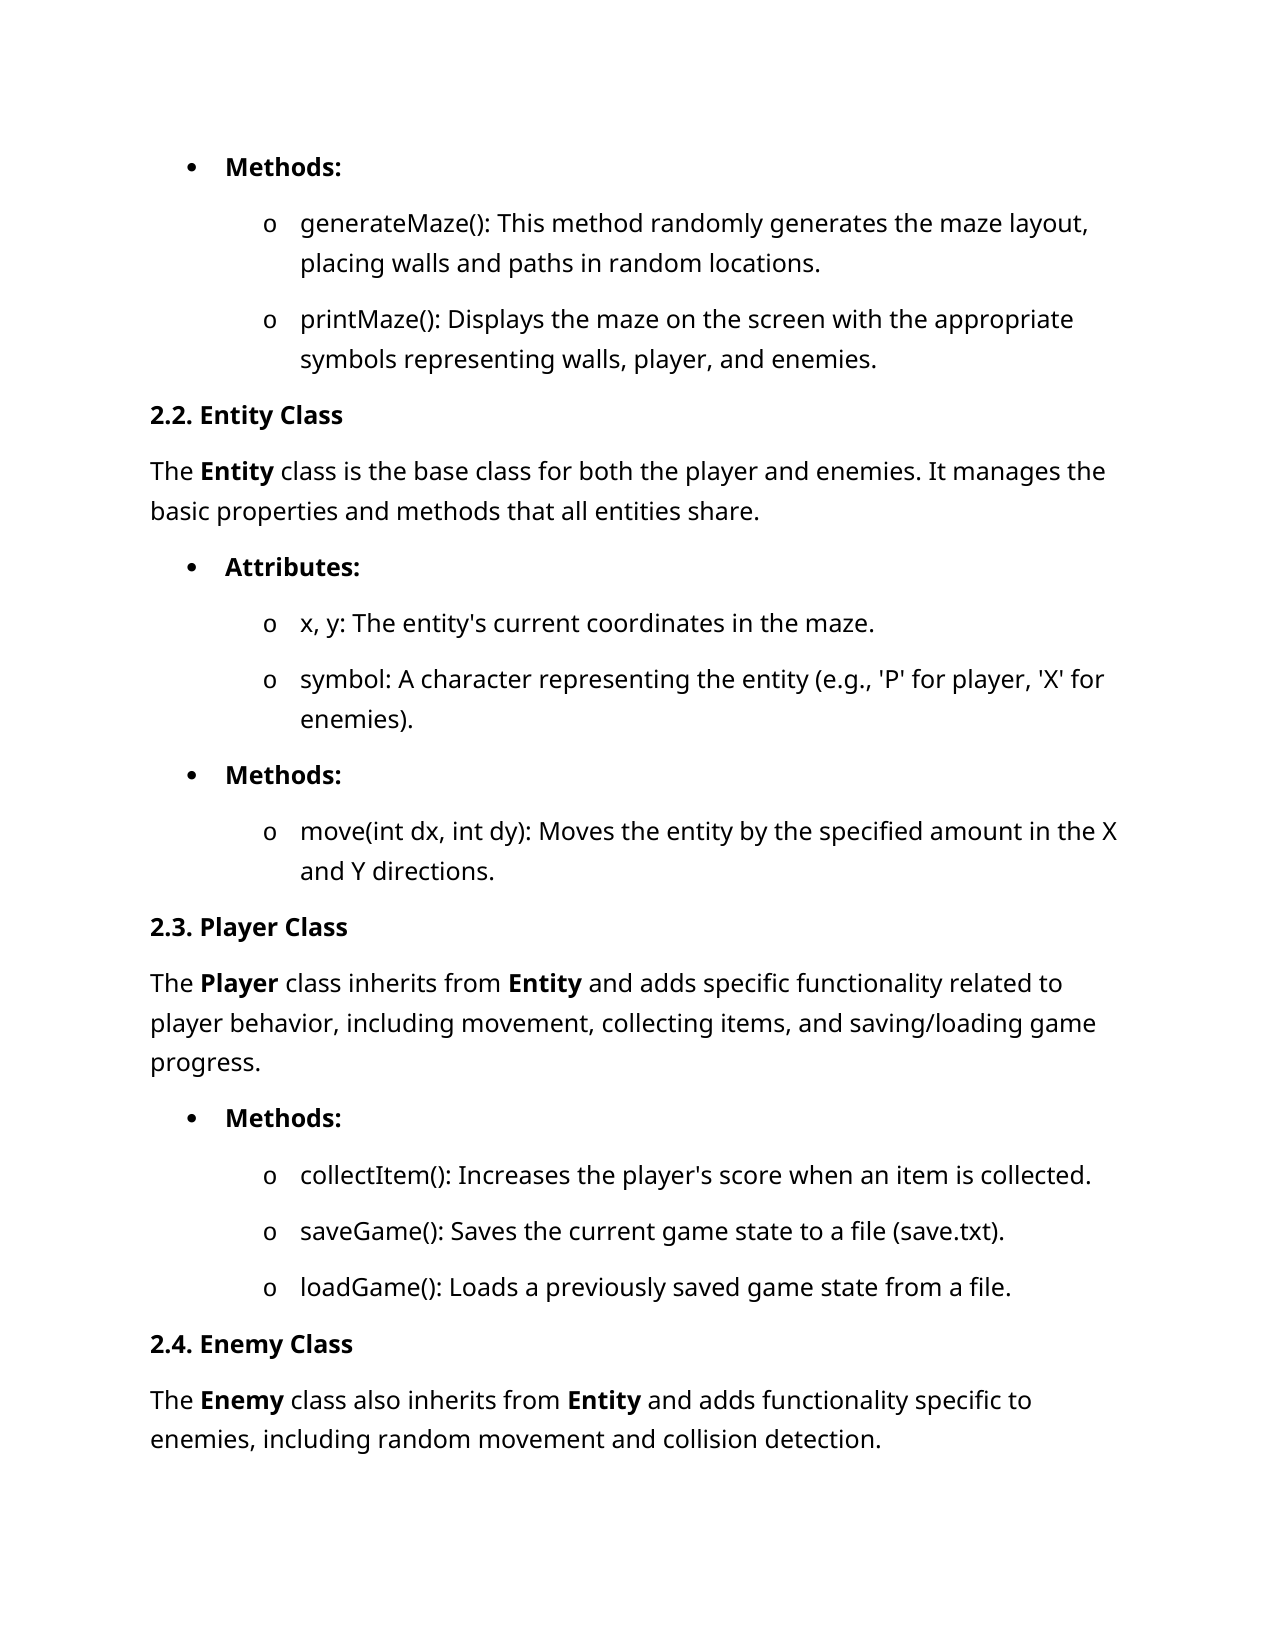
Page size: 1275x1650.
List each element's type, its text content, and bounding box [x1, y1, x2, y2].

list x, y: The entity's current coordinates in the maze. [262, 606, 1125, 640]
list Methods: [187, 1101, 1125, 1135]
text 2.4. Enemy Class [150, 1326, 1125, 1360]
list generateMaze(): This method randomly generates the maze layout, placing walls and paths in random locations. [262, 206, 1125, 280]
text 2.3. Player Class [150, 910, 1125, 944]
list Methods: [187, 150, 1125, 184]
list Attributes: [187, 549, 1125, 584]
list printMaze(): Displays the maze on the screen with the appropriate symbols representing walls, player, and enemies. [262, 302, 1125, 376]
text The Enemy class also inherits from Entity and adds functionality specific to enemies, including random movement and collision detection. [150, 1382, 1125, 1456]
text 2.2. Entity Class [150, 398, 1125, 432]
list loadGame(): Loads a previously saved game state from a file. [262, 1270, 1125, 1304]
text The Entity class is the base class for both the player and enemies. It manages the basic properties and methods that all entities share. [150, 454, 1125, 527]
list saveGame(): Saves the current game state to a file (save.txt). [262, 1214, 1125, 1248]
list collectItem(): Increases the player's score when an item is collected. [262, 1157, 1125, 1192]
list move(int dx, int dy): Moves the entity by the specified amount in the X and Y directions. [262, 814, 1125, 888]
text The Player class inherits from Entity and adds specific functionality related to player behavior, including movement, collecting items, and saving/loading game progress. [150, 966, 1125, 1079]
list Methods: [187, 758, 1125, 792]
list symbol: A character representing the entity (e.g., 'P' for player, 'X' for enemies). [262, 662, 1125, 736]
